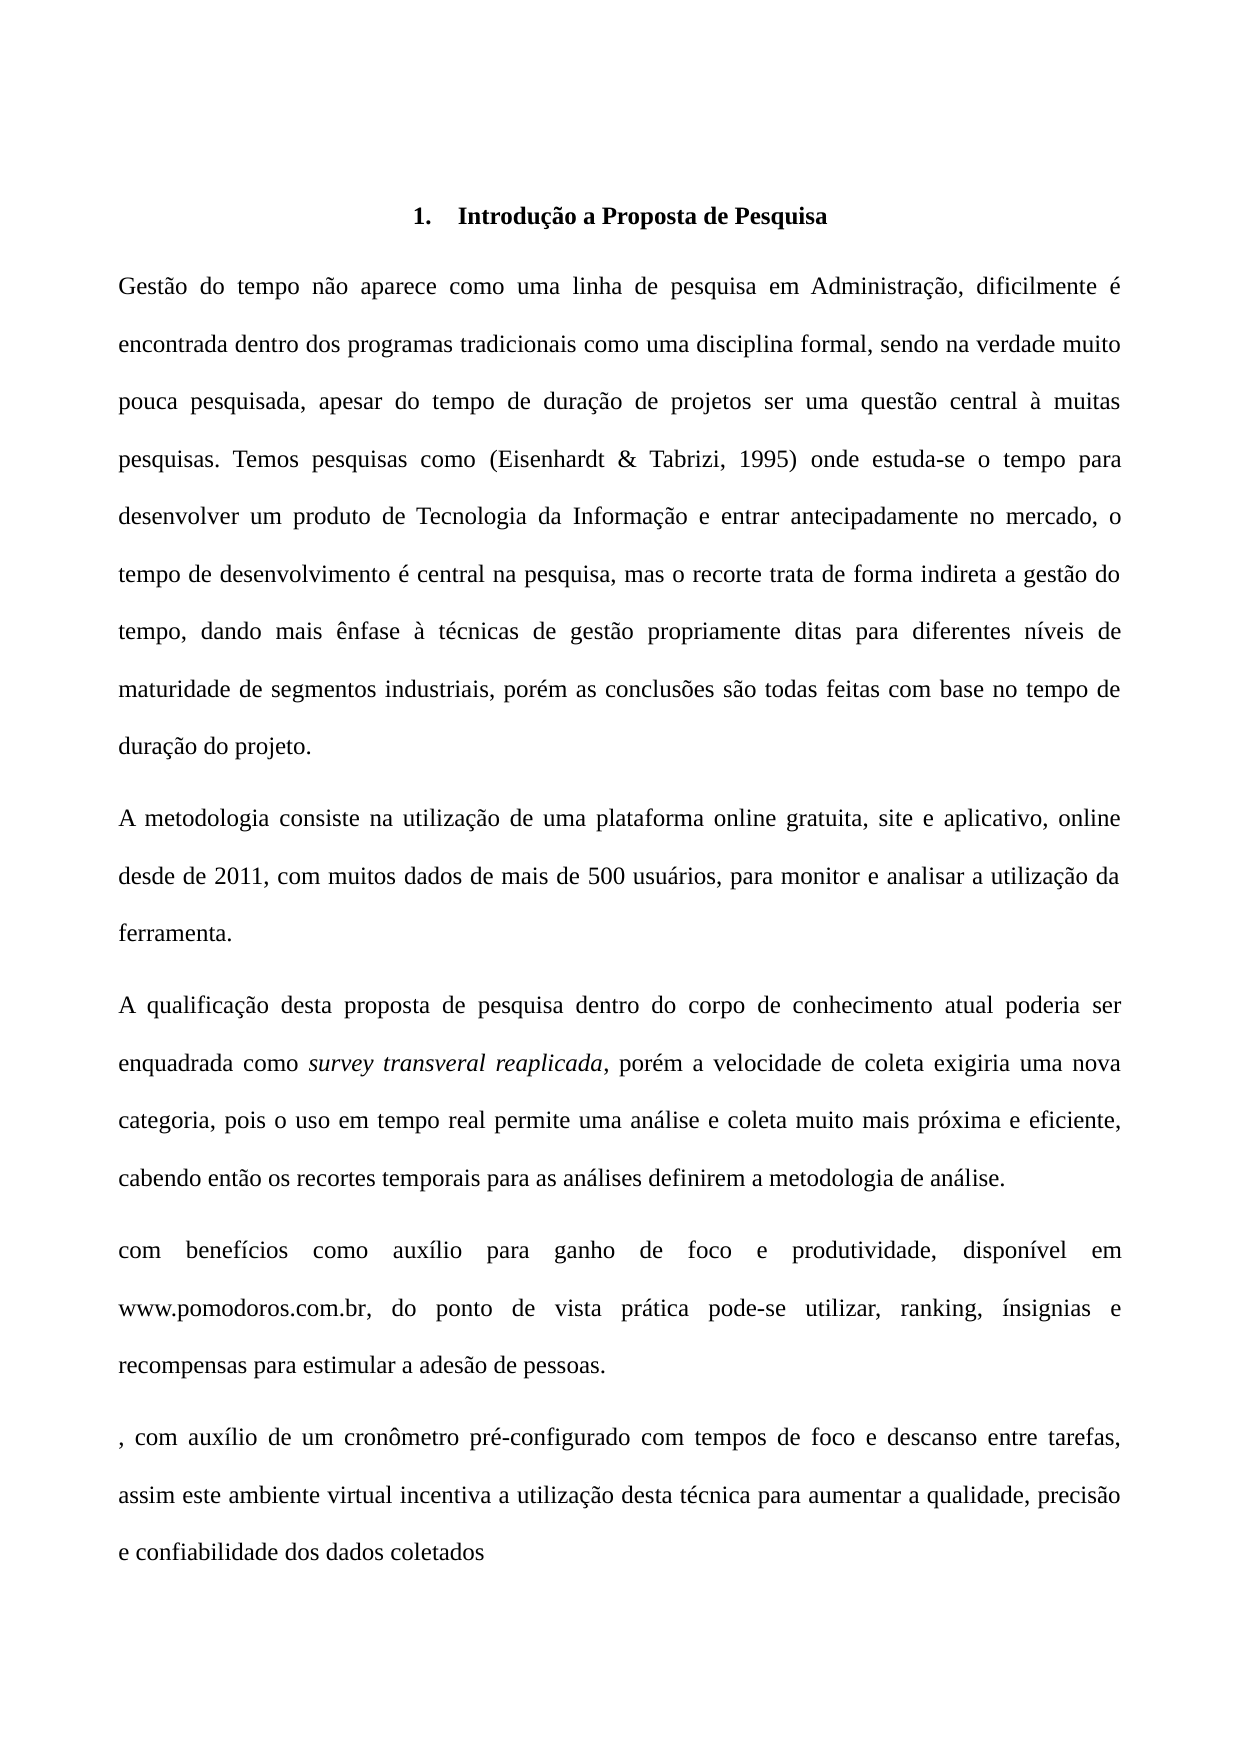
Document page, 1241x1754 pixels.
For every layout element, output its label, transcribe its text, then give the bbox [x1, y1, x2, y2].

text com benefícios como auxílio para ganho de foco e produtividade, disponível em www.pomodoros.com.br, do ponto de vista prática pode-se utilizar, ranking, ínsignias e recompensas para estimular a adesão de pessoas. [118, 1235, 1122, 1379]
text A metodologia consiste na utilização de uma plataforma online gratuita, site e aplicativo, online desde de 2011, com muitos dados de mais de 500 usuários, para monitor e analisar a utilização da ferramenta. [118, 803, 1122, 947]
text , com auxílio de um cronômetro pré-configurado com tempos de foco e descanso entre tarefas, assim este ambiente virtual incentiva a utilização desta técnica para aumentar a qualidade, precisão e confiabilidade dos dados coletados [118, 1422, 1122, 1566]
subtitle Introdução a Proposta de Pesquisa [118, 201, 1122, 230]
text A qualificação desta proposta de pesquisa dentro do corpo de conhecimento atual poderia ser enquadrada como survey transveral reaplicada, porém a velocidade de coleta exigiria uma nova categoria, pois o uso em tempo real permite uma análise e coleta muito mais próxima e eficiente, cabendo então os recortes temporais para as análises definirem a metodologia de análise. [118, 991, 1122, 1192]
text Gestão do tempo não aparece como uma linha de pesquisa em Administração, dificilmente é encontrada dentro dos programas tradicionais como uma disciplina formal, sendo na verdade muito pouca pesquisada, apesar do tempo de duração de projetos ser uma questão central à muitas pesquisas. Temos pesquisas como (Eisenhardt & Tabrizi, 1995) onde estuda-se o tempo para desenvolver um produto de Tecnologia da Informação e entrar antecipadamente no mercado, o tempo de desenvolvimento é central na pesquisa, mas o recorte trata de forma indireta a gestão do tempo, dando mais ênfase à técnicas de gestão propriamente ditas para diferentes níveis de maturidade de segmentos industriais, porém as conclusões são todas feitas com base no tempo de duração do projeto. [118, 271, 1122, 760]
